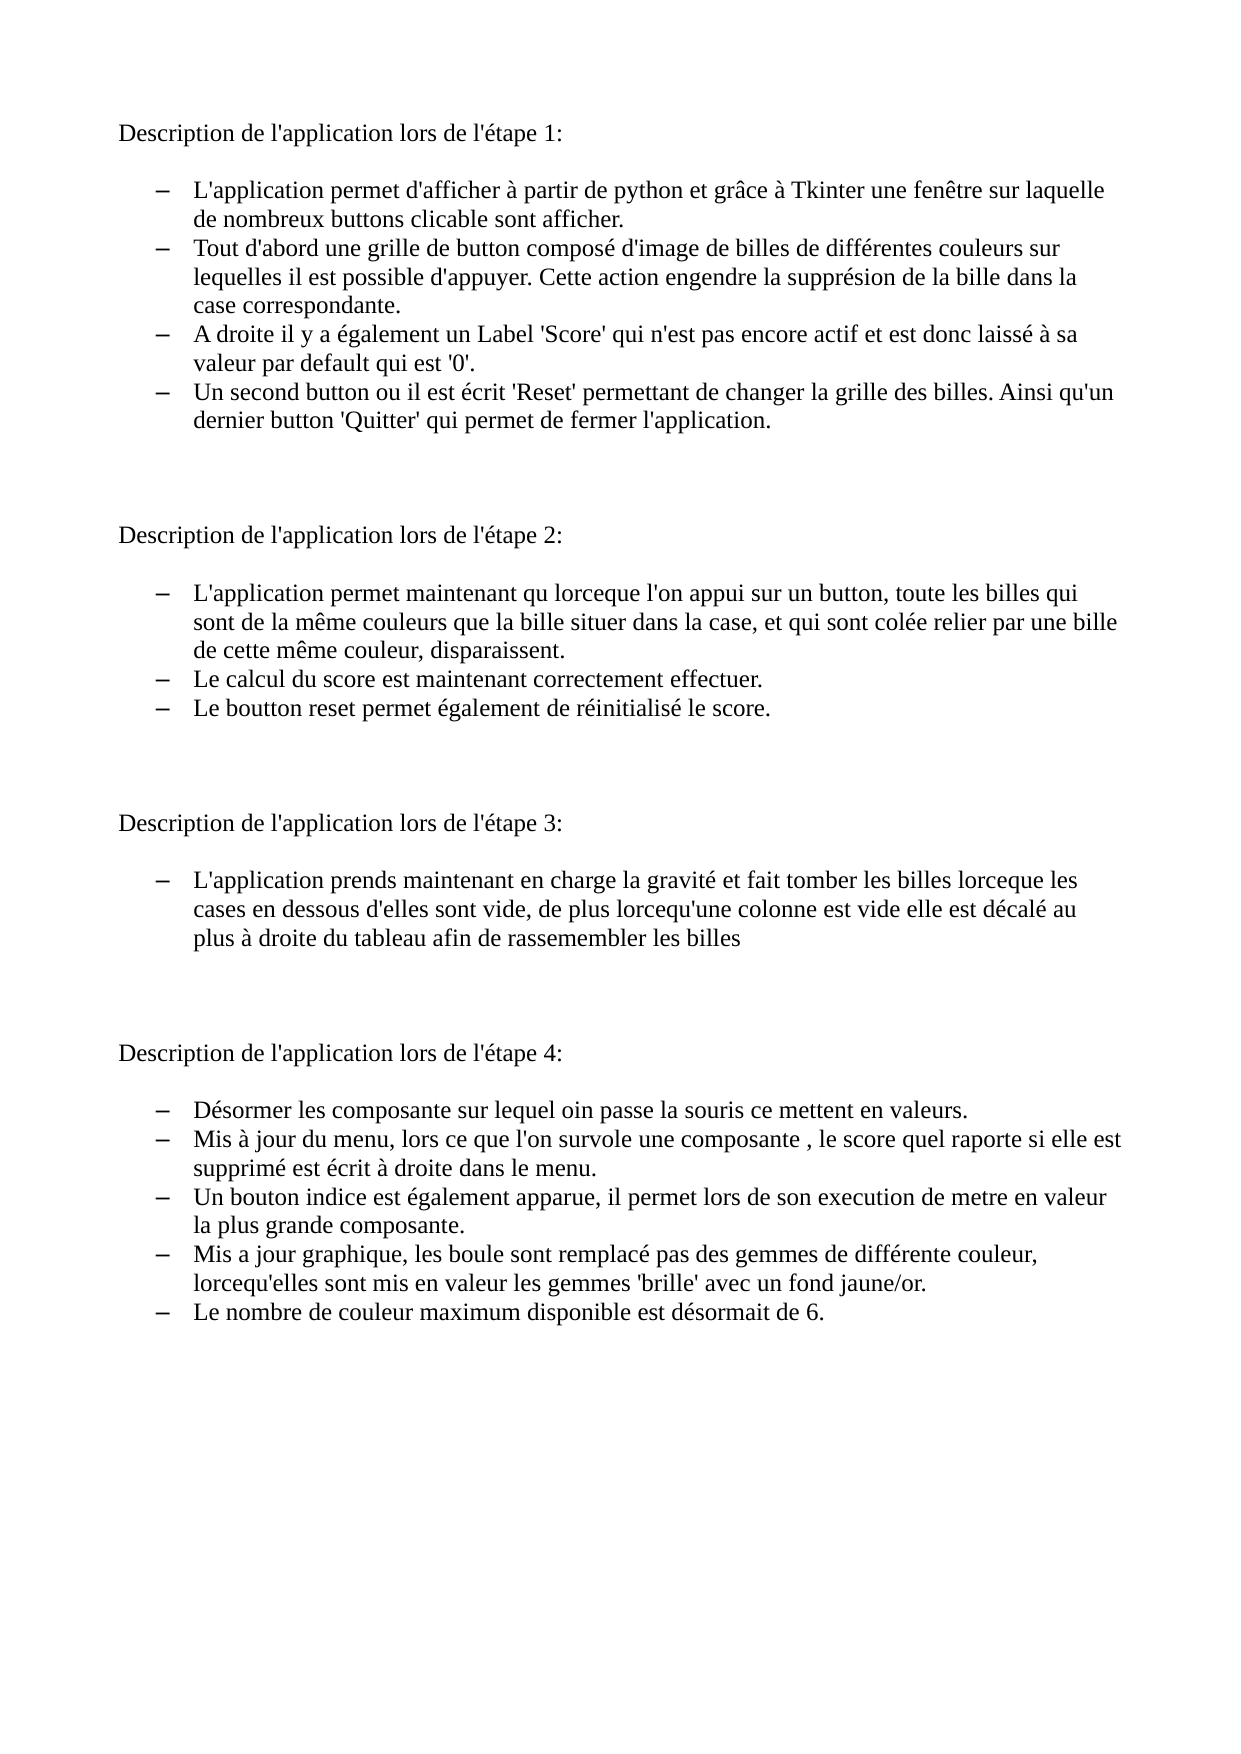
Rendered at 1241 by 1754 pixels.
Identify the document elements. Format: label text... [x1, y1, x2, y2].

text Description de l'application lors de l'étape 3: [118, 808, 1122, 837]
list Le calcul du score est maintenant correctement effectuer. [156, 664, 1122, 693]
list Mis à jour du menu, lors ce que l'on survole une composante , le score quel raporte si elle est supprimé est écrit à droite dans le menu. [156, 1124, 1122, 1182]
list Mis a jour graphique, les boule sont remplacé pas des gemmes de différente couleur, lorcequ'elles sont mis en valeur les gemmes 'brille' avec un fond jaune/or. [156, 1239, 1122, 1297]
list L'application permet maintenant qu lorceque l'on appui sur un button, toute les billes qui sont de la même couleurs que la bille situer dans la case, et qui sont colée relier par une bille de cette même couleur, disparaissent. [156, 578, 1122, 664]
list Tout d'abord une grille de button composé d'image de billes de différentes couleurs sur lequelles il est possible d'appuyer. Cette action engendre la supprésion de la bille dans la case correspondante. [156, 233, 1122, 319]
text Description de l'application lors de l'étape 1: [118, 118, 1122, 147]
list Le boutton reset permet également de réinitialisé le score. [156, 693, 1122, 722]
text Description de l'application lors de l'étape 2: [118, 521, 1122, 549]
list Désormer les composante sur lequel oin passe la souris ce mettent en valeurs. [156, 1096, 1122, 1124]
list L'application permet d'afficher à partir de python et grâce à Tkinter une fenêtre sur laquelle de nombreux buttons clicable sont afficher. [156, 176, 1122, 233]
list Un bouton indice est également apparue, il permet lors de son execution de metre en valeur la plus grande composante. [156, 1182, 1122, 1239]
list L'application prends maintenant en charge la gravité et fait tomber les billes lorceque les cases en dessous d'elles sont vide, de plus lorcequ'une colonne est vide elle est décalé au plus à droite du tableau afin de rassemembler les billes [156, 866, 1122, 952]
list Un second button ou il est écrit 'Reset' permettant de changer la grille des billes. Ainsi qu'un dernier button 'Quitter' qui permet de fermer l'application. [156, 377, 1122, 434]
list Le nombre de couleur maximum disponible est désormait de 6. [156, 1297, 1122, 1326]
text Description de l'application lors de l'étape 4: [118, 1038, 1122, 1067]
list A droite il y a également un Label 'Score' qui n'est pas encore actif et est donc laissé à sa valeur par default qui est '0'. [156, 319, 1122, 377]
